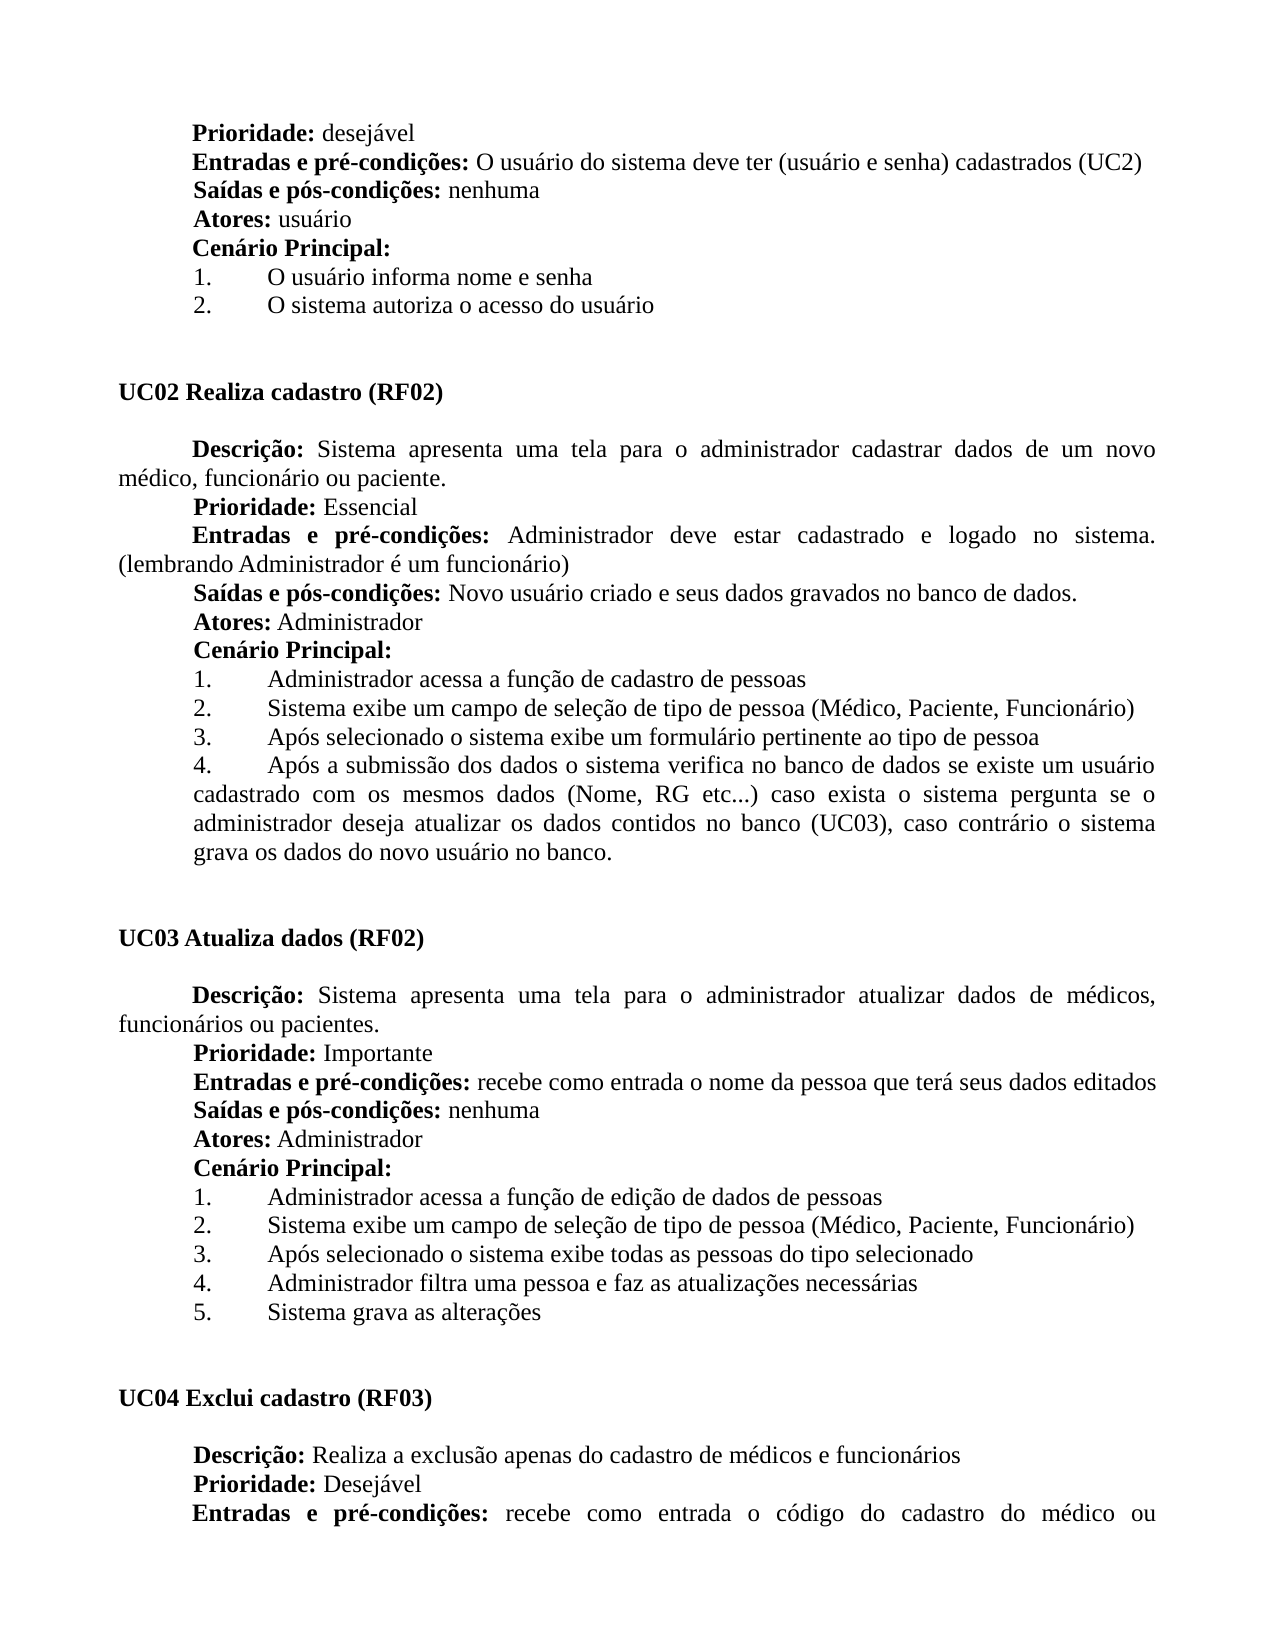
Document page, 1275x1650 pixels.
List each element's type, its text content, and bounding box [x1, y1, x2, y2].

list Entradas e pré-condições: recebe como entrada o nome da pessoa que terá seus dados editados [193, 1067, 1157, 1096]
list Sistema grava as alterações [193, 1297, 1157, 1326]
list Administrador acessa a função de cadastro de pessoas [193, 664, 1157, 693]
list UC02 Realiza cadastro (RF02) [118, 377, 1157, 406]
list Saídas e pós-condições: nenhuma [193, 1096, 1157, 1124]
list Entradas e pré-condições: Administrador deve estar cadastrado e logado no sistema.(lembrando Administrador é um funcionário) [118, 521, 1157, 578]
list Sistema exibe um campo de seleção de tipo de pessoa (Médico, Paciente, Funcionário) [193, 1211, 1157, 1239]
list Atores: Administrador [193, 607, 1157, 636]
list Prioridade: Essencial [193, 492, 1157, 521]
list Atores: usuário [193, 204, 1157, 233]
list Prioridade: Desejável [193, 1469, 1157, 1498]
list Saídas e pós-condições: Novo usuário criado e seus dados gravados no banco de dados. [193, 578, 1157, 607]
list Sistema exibe um campo de seleção de tipo de pessoa (Médico, Paciente, Funcionário) [193, 693, 1157, 722]
list Após a submissão dos dados o sistema verifica no banco de dados se existe um usuário cadastrado com os mesmos dados (Nome, RG etc...) caso exista o sistema pergunta se o administrador deseja atualizar os dados contidos no banco (UC03), caso contrário o sistema grava os dados do novo usuário no banco. [193, 751, 1157, 866]
list Saídas e pós-condições: nenhuma [193, 176, 1157, 204]
list Cenário Principal: [193, 636, 1157, 664]
list O usuário informa nome e senha [193, 262, 1157, 291]
list UC03 Atualiza dados (RF02) [118, 923, 1157, 952]
list UC04 Exclui cadastro (RF03) [118, 1383, 1157, 1412]
list O sistema autoriza o acesso do usuário [193, 291, 1157, 319]
list Descrição: Sistema apresenta uma tela para o administrador atualizar dados de médicos, funcionários ou pacientes. [118, 981, 1157, 1038]
list Administrador filtra uma pessoa e faz as atualizações necessárias [193, 1268, 1157, 1297]
list Administrador acessa a função de edição de dados de pessoas [193, 1182, 1157, 1211]
list Atores: Administrador [193, 1124, 1157, 1153]
list Descrição: Realiza a exclusão apenas do cadastro de médicos e funcionários [193, 1441, 1157, 1469]
list Entradas e pré-condições: recebe como entrada o código do cadastro do médico ou [118, 1498, 1157, 1527]
list Prioridade: Importante [193, 1038, 1157, 1067]
list Prioridade: desejável [118, 118, 1157, 147]
list Após selecionado o sistema exibe todas as pessoas do tipo selecionado [193, 1239, 1157, 1268]
list Descrição: Sistema apresenta uma tela para o administrador cadastrar dados de um novo médico, funcionário ou paciente. [118, 434, 1157, 492]
list Entradas e pré-condições: O usuário do sistema deve ter (usuário e senha) cadastrados (UC2) [118, 147, 1157, 176]
list Cenário Principal: [118, 233, 1157, 262]
list Cenário Principal: [193, 1153, 1157, 1182]
list Após selecionado o sistema exibe um formulário pertinente ao tipo de pessoa [193, 722, 1157, 751]
